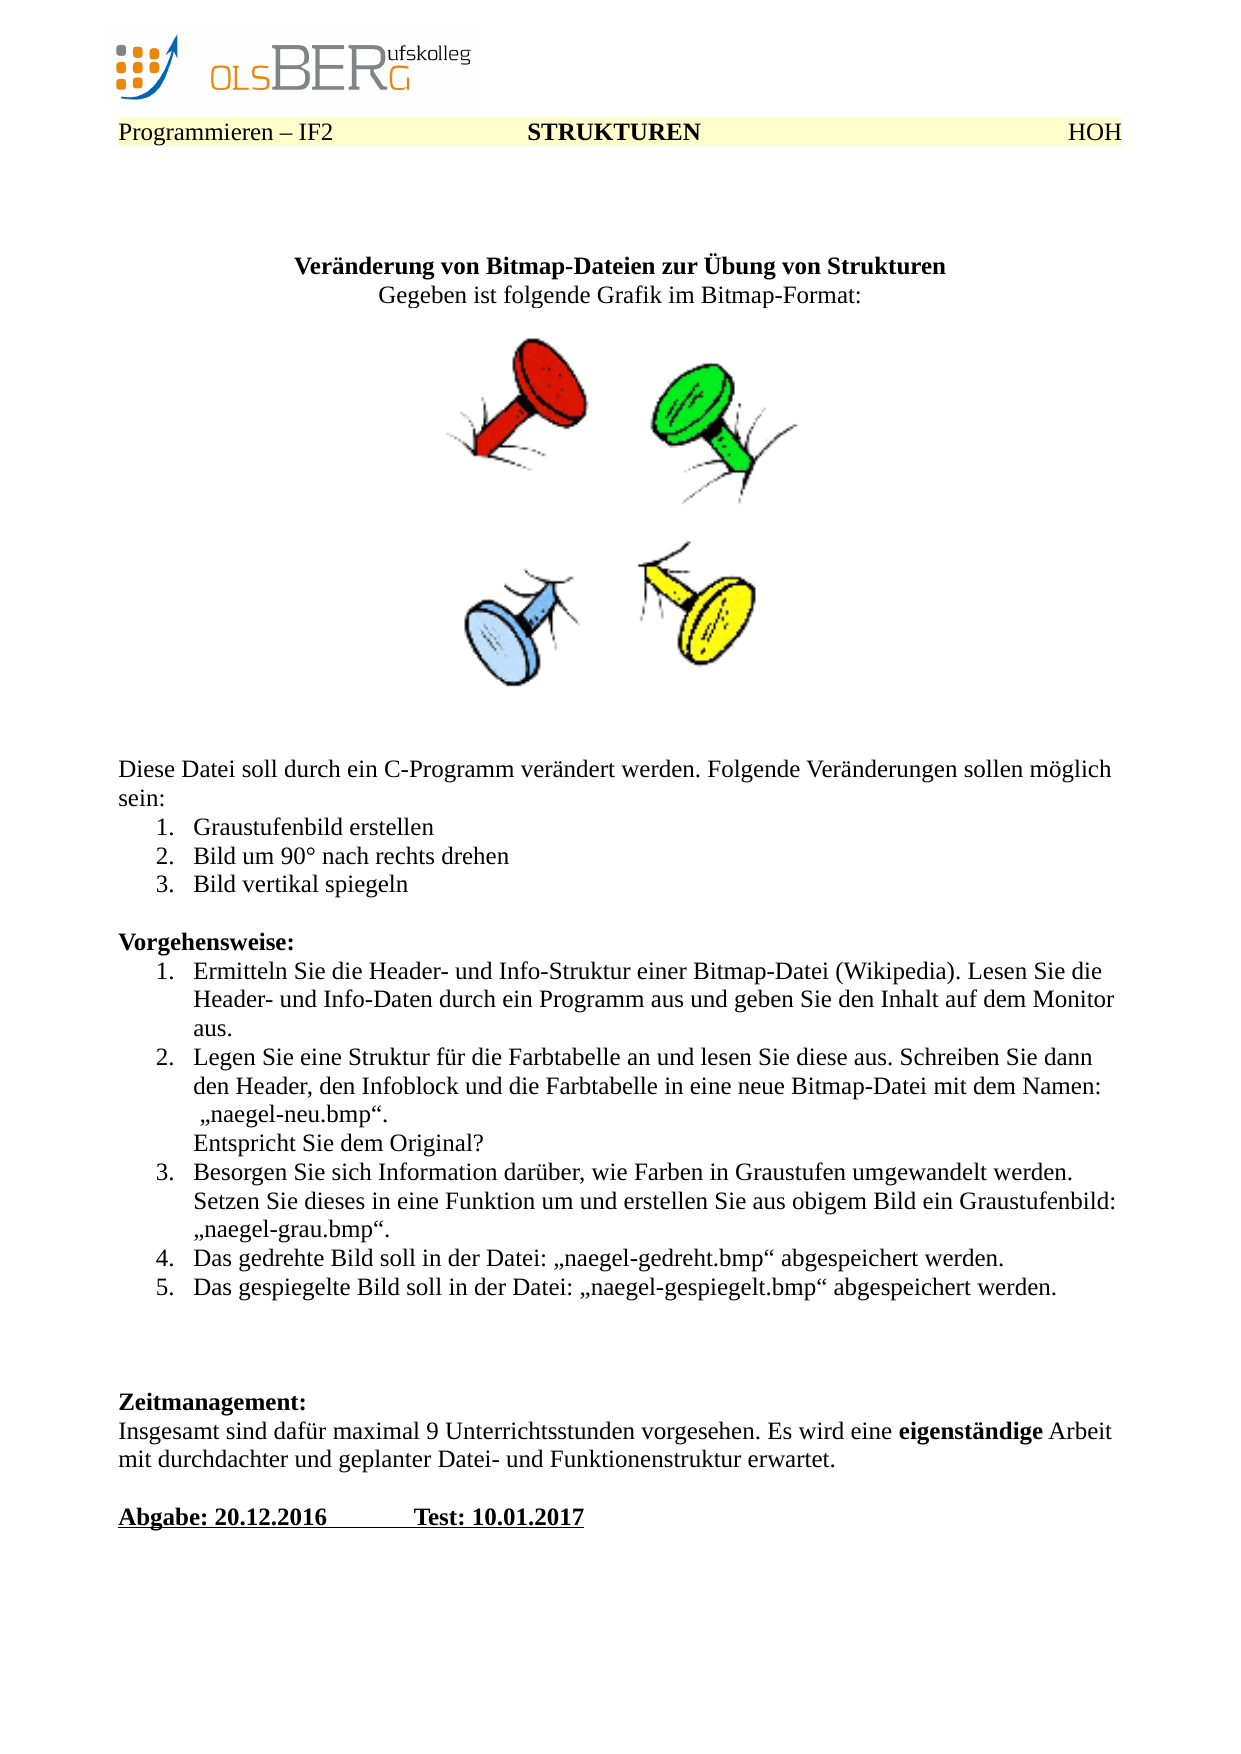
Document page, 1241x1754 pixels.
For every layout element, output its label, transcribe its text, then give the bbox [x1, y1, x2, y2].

list Das gespiegelte Bild soll in der Datei: „naegel-gespiegelt.bmp“ abgespeichert werden. [156, 1272, 1122, 1301]
text Insgesamt sind dafür maximal 9 Unterrichtsstunden vorgesehen. Es wird eine eigenständige Arbeit mit durchdachter und geplanter Datei- und Funktionenstruktur erwartet. [118, 1416, 1122, 1473]
text Veränderung von Bitmap-Dateien zur Übung von Strukturen [118, 251, 1122, 280]
text Zeitmanagement: [118, 1387, 1122, 1416]
picture [106, 25, 482, 109]
list Das gedrehte Bild soll in der Datei: „naegel-gedreht.bmp“ abgespeichert werden. [156, 1243, 1122, 1272]
list Legen Sie eine Struktur für die Farbtabelle an und lesen Sie diese aus. Schreiben Sie dann den Header, den Infoblock und die Farbtabelle in eine neue Bitmap-Datei mit dem Namen: [156, 1042, 1122, 1099]
list „naegel-neu.bmp“. [156, 1099, 1122, 1128]
text Vorgehensweise: [118, 927, 1122, 956]
list Bild um 90° nach rechts drehen [156, 841, 1122, 869]
text Abgabe: 20.12.2016 Test: 10.01.2017 [118, 1502, 1122, 1531]
list Ermitteln Sie die Header- und Info-Struktur einer Bitmap-Datei (Wikipedia). Lesen Sie die Header- und Info-Daten durch ein Programm aus und geben Sie den Inhalt auf dem Monitor aus. [156, 956, 1122, 1042]
list „naegel-grau.bmp“. [156, 1214, 1122, 1243]
list Besorgen Sie sich Information darüber, wie Farben in Graustufen umgewandelt werden. Setzen Sie dieses in eine Funktion um und erstellen Sie aus obigem Bild ein Graustufenbild: [156, 1157, 1122, 1214]
picture [411, 308, 829, 726]
text Gegeben ist folgende Grafik im Bitmap-Format: [118, 280, 1122, 309]
text Diese Datei soll durch ein C-Programm verändert werden. Folgende Veränderungen sollen möglich sein: [118, 754, 1122, 812]
list Bild vertikal spiegeln [156, 869, 1122, 898]
list Entspricht Sie dem Original? [156, 1128, 1122, 1157]
list Graustufenbild erstellen [156, 812, 1122, 841]
